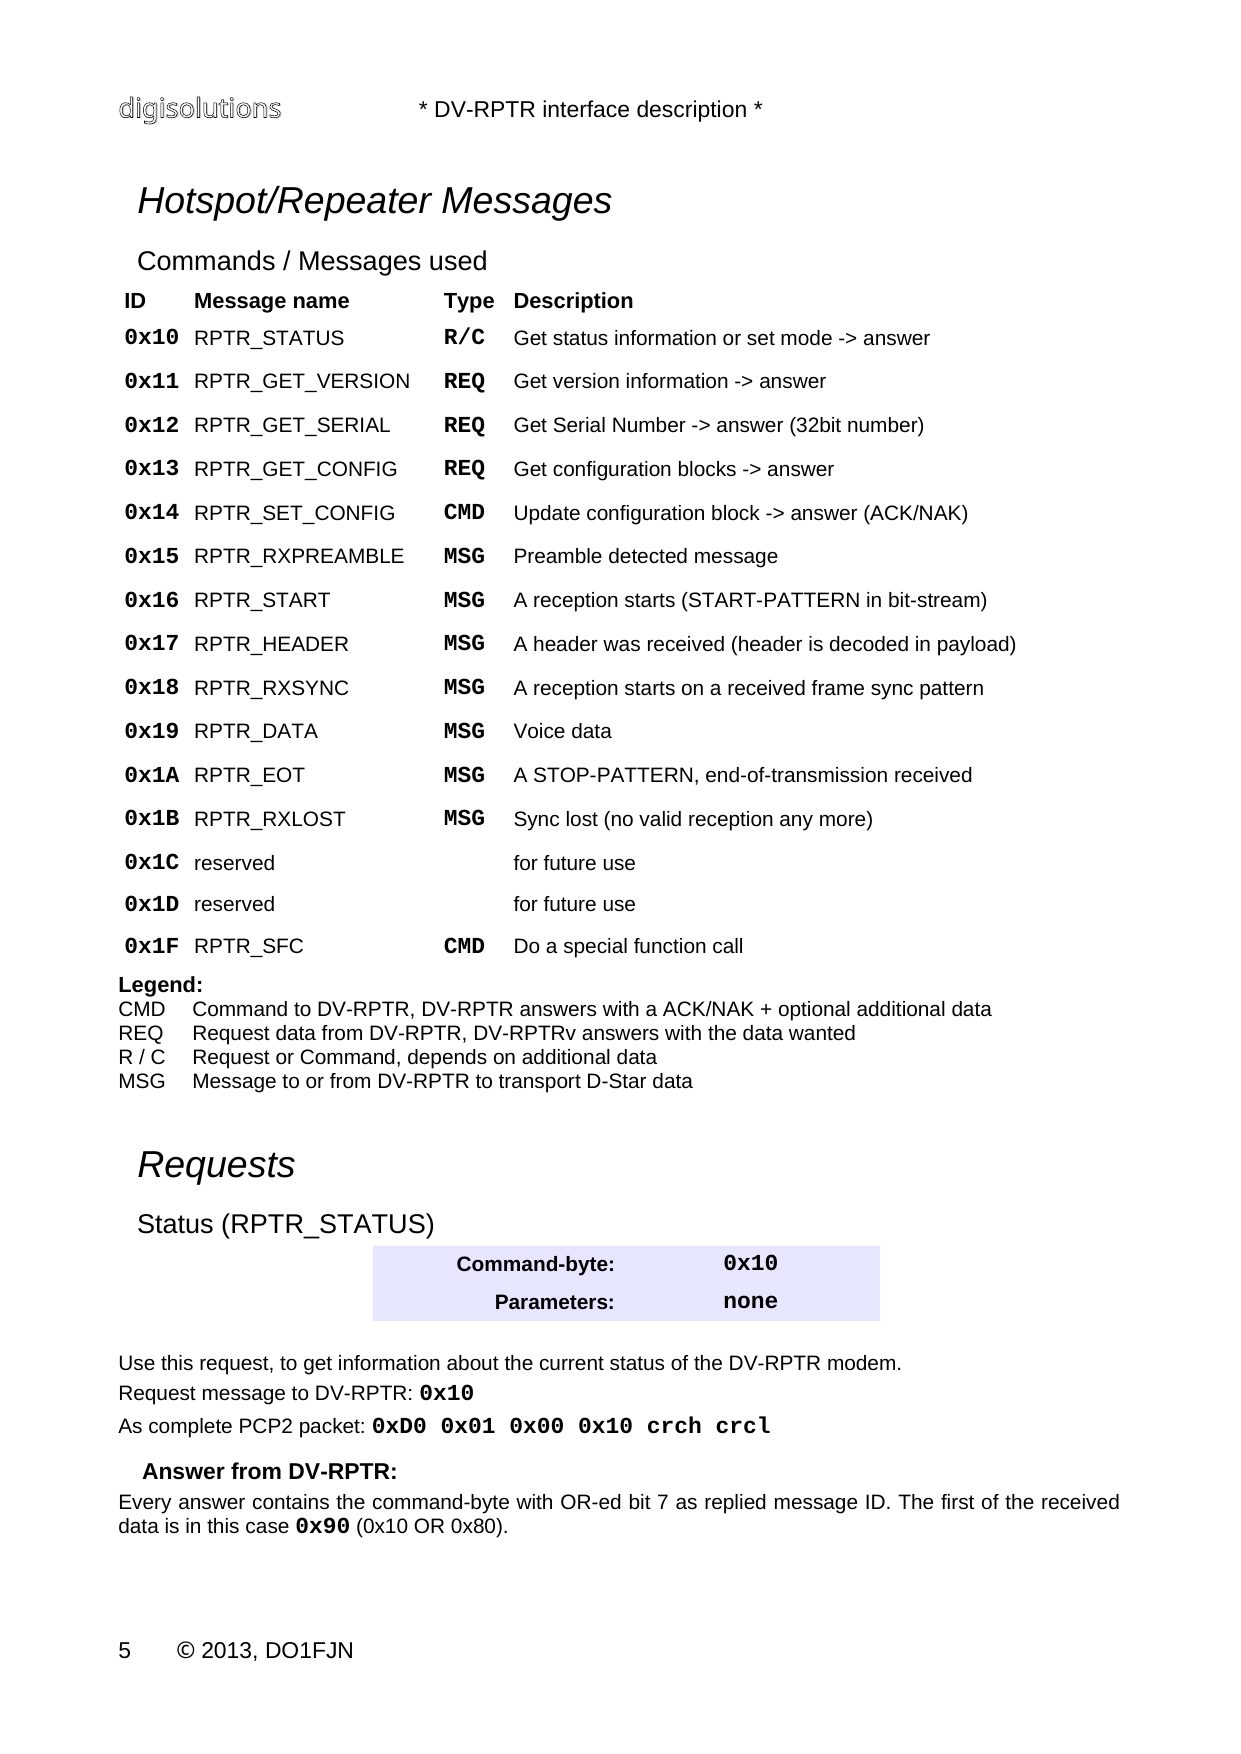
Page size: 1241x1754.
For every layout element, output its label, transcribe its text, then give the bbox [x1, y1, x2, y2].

table_cell R/C [438, 320, 507, 363]
table_cell 0x13 [118, 451, 188, 494]
table_cell [438, 845, 507, 886]
table_cell RPTR_DATA [188, 713, 438, 757]
subtitle Answer from DV-RPTR: [142, 1458, 1122, 1484]
table_cell REQ [438, 451, 507, 494]
table_cell none [621, 1284, 880, 1321]
table_cell RPTR_GET_VERSION [188, 363, 438, 407]
table_header Command-byte: [373, 1246, 621, 1283]
table_cell 0x1B [118, 801, 188, 844]
table_cell Get version information -> answer [508, 363, 1123, 407]
table_cell REQ [438, 407, 507, 451]
table_cell Parameters: [373, 1284, 621, 1321]
table_cell RPTR_GET_CONFIG [188, 451, 438, 494]
table_cell 0x12 [118, 407, 188, 451]
table_cell RPTR_RXSYNC [188, 670, 438, 713]
table_cell 0x10 [118, 320, 188, 363]
subtitle Requests [137, 1142, 1122, 1185]
table_cell 0x16 [118, 582, 188, 626]
table_cell REQ [438, 363, 507, 407]
text Use this request, to get information about the current status of the DV-RPTR modem. [118, 1351, 1122, 1375]
table_cell 0x11 [118, 363, 188, 407]
table_cell A header was received (header is decoded in payload) [508, 626, 1123, 669]
table_header 0x10 [621, 1246, 880, 1283]
table_cell MSG [438, 626, 507, 669]
table_cell Sync lost (no valid reception any more) [508, 801, 1123, 844]
table_cell RPTR_START [188, 582, 438, 626]
table_cell 0x17 [118, 626, 188, 669]
subtitle Hotspot/Repeater Messages [137, 178, 1122, 222]
table_header Description [508, 283, 1123, 319]
table_cell A STOP-PATTERN, end-of-transmission received [508, 757, 1123, 801]
table_cell 0x18 [118, 670, 188, 713]
table_cell MSG [438, 538, 507, 582]
table_cell Get configuration blocks -> answer [508, 451, 1123, 494]
table_cell 0x14 [118, 495, 188, 538]
table_cell Do a special function call [508, 928, 1123, 972]
text MSG Message to or from DV-RPTR to transport D-Star data [118, 1069, 1122, 1093]
table_cell 0x1A [118, 757, 188, 801]
table_cell for future use [508, 845, 1123, 886]
table_cell 0x19 [118, 713, 188, 757]
table_cell RPTR_STATUS [188, 320, 438, 363]
table_cell RPTR_SFC [188, 928, 438, 972]
table_cell MSG [438, 801, 507, 844]
table_cell A reception starts on a received frame sync pattern [508, 670, 1123, 713]
table_cell reserved [188, 886, 438, 928]
table_cell RPTR_RXPREAMBLE [188, 538, 438, 582]
table_cell for future use [508, 886, 1123, 928]
table_cell 0x15 [118, 538, 188, 582]
text Every answer contains the command-byte with OR-ed bit 7 as replied message ID. The first of the received data is in this case 0x90 (0x10 OR 0x80). [118, 1490, 1122, 1540]
table_cell Get Serial Number -> answer (32bit number) [508, 407, 1123, 451]
table_cell RPTR_GET_SERIAL [188, 407, 438, 451]
text R / C Request or Command, depends on additional data [118, 1045, 1122, 1069]
table_cell 0x1D [118, 886, 188, 928]
subtitle Commands / Messages used [137, 245, 1122, 277]
table_header Message name [188, 283, 438, 319]
text CMD Command to DV-RPTR, DV-RPTR answers with a ACK/NAK + optional additional data [118, 997, 1122, 1021]
table_cell MSG [438, 582, 507, 626]
table_cell RPTR_HEADER [188, 626, 438, 669]
text Legend: [118, 972, 1122, 997]
table_cell RPTR_EOT [188, 757, 438, 801]
text Request message to DV-RPTR: 0x10 [118, 1381, 1122, 1408]
table_cell CMD [438, 928, 507, 972]
table_cell RPTR_SET_CONFIG [188, 495, 438, 538]
table_cell RPTR_RXLOST [188, 801, 438, 844]
table_cell MSG [438, 757, 507, 801]
table_header Type [438, 283, 507, 319]
table_cell A reception starts (START-PATTERN in bit-stream) [508, 582, 1123, 626]
text REQ Request data from DV-RPTR, DV-RPTRv answers with the data wanted [118, 1021, 1122, 1045]
table_cell MSG [438, 713, 507, 757]
table_cell [438, 886, 507, 928]
table_cell reserved [188, 845, 438, 886]
table_cell 0x1C [118, 845, 188, 886]
table_header ID [118, 283, 188, 319]
table_cell Get status information or set mode -> answer [508, 320, 1123, 363]
table_cell Update configuration block -> answer (ACK/NAK) [508, 495, 1123, 538]
table_cell MSG [438, 670, 507, 713]
table_cell Preamble detected message [508, 538, 1123, 582]
subtitle Status (RPTR_STATUS) [137, 1208, 1122, 1240]
table_cell Voice data [508, 713, 1123, 757]
table_cell 0x1F [118, 928, 188, 972]
text As complete PCP2 packet: 0xD0 0x01 0x00 0x10 crch crcl [118, 1413, 1122, 1440]
table_cell CMD [438, 495, 507, 538]
